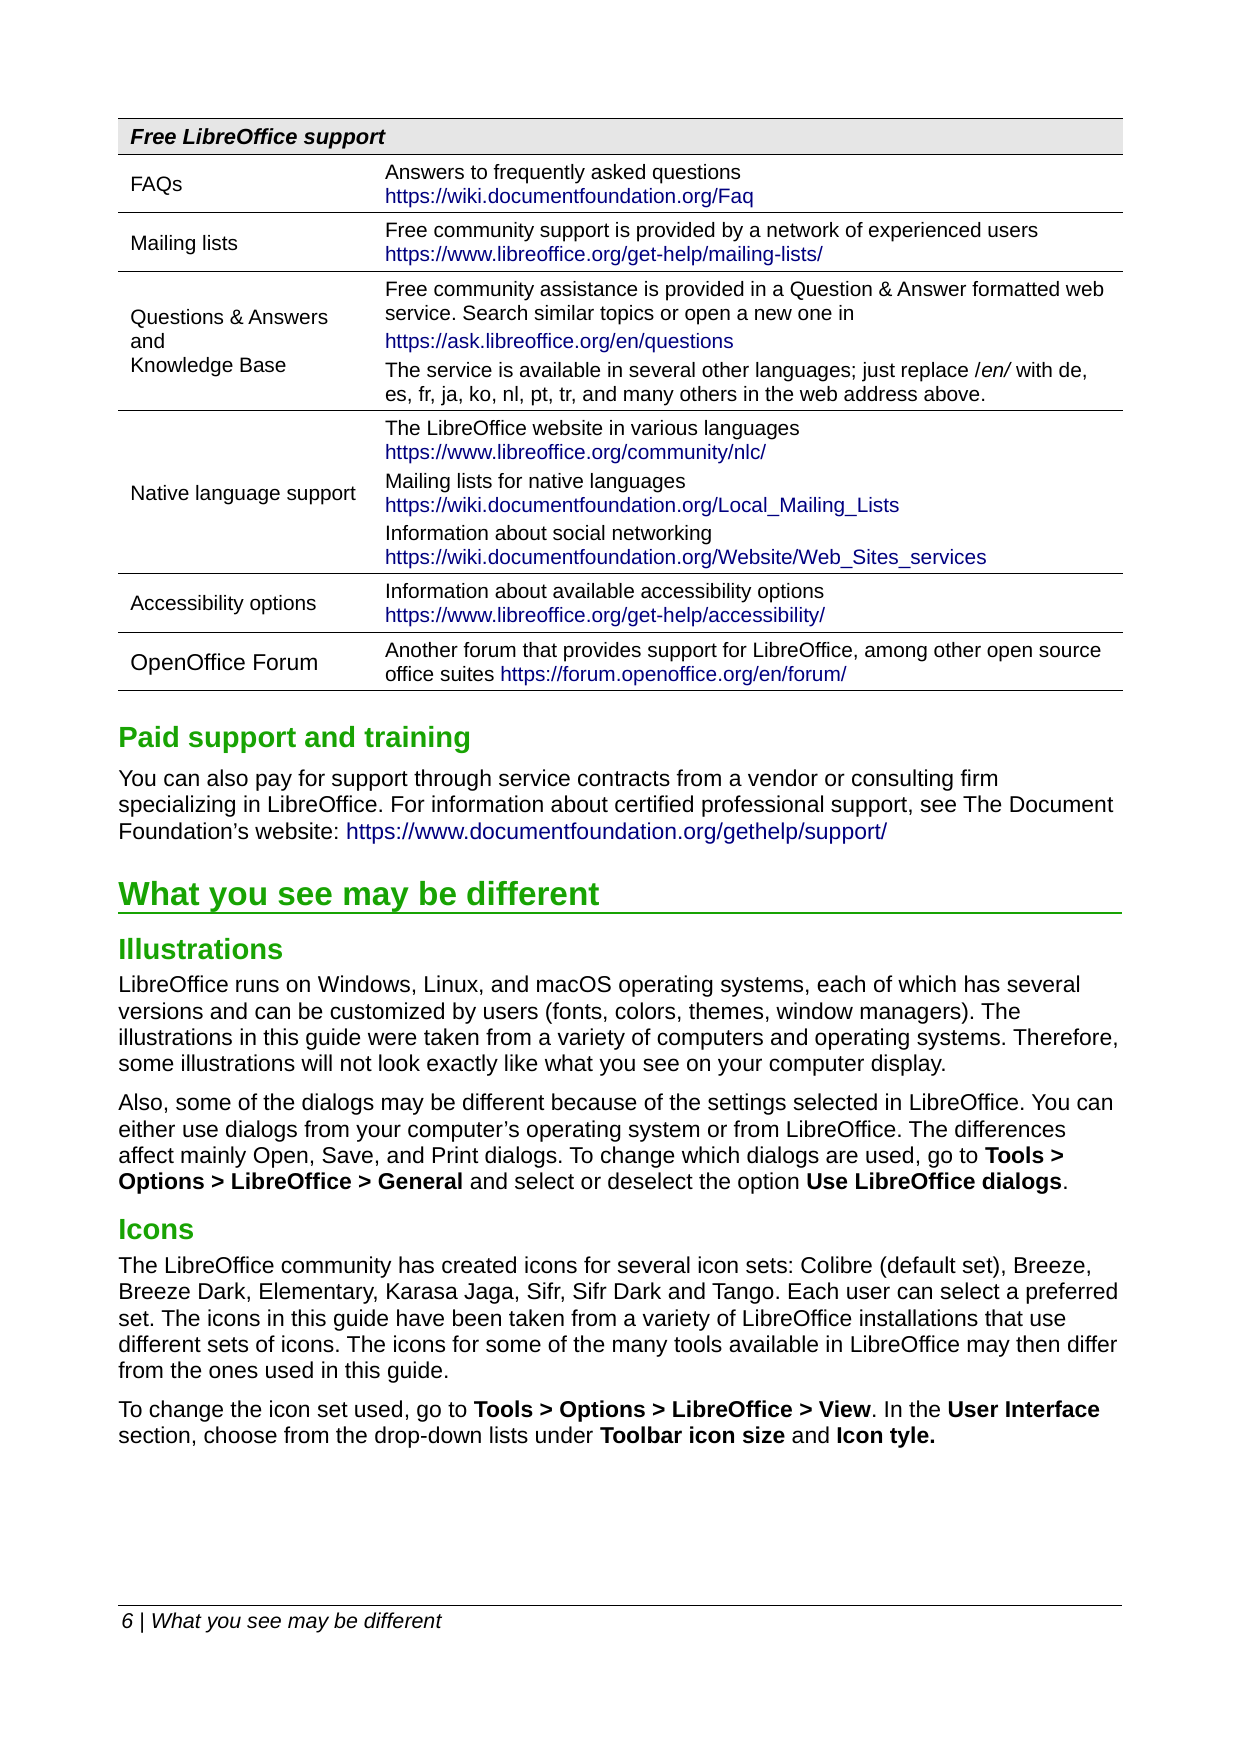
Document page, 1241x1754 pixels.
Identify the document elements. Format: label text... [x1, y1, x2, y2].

subtitle Illustrations [118, 932, 1122, 965]
text LibreOffice runs on Windows, Linux, and macOS operating systems, each of which has several versions and can be customized by users (fonts, colors, themes, window managers). The illustrations in this guide were taken from a variety of computers and operating systems. Therefore, some illustrations will not look exactly like what you see on your computer display. [118, 971, 1122, 1077]
table_cell Information about available accessibility options https://www.libreoffice.org/get-help/accessibility/ [373, 574, 1123, 632]
subtitle Paid support and training [118, 720, 1122, 753]
table_cell Answers to frequently asked questions https://wiki.documentfoundation.org/Faq [373, 155, 1123, 212]
table_cell FAQs [118, 155, 373, 212]
table_cell Mailing lists [118, 213, 373, 271]
table_cell Free community support is provided by a network of experienced users https://www.libreoffice.org/get-help/mailing-lists/ [373, 213, 1123, 271]
table_cell Another forum that provides support for LibreOffice, among other open source office suites https://forum.openoffice.org/en/forum/ [373, 633, 1123, 690]
text You can also pay for support through service contracts from a vendor or consulting firm specializing in LibreOffice. For information about certified professional support, see The Document Foundation’s website: https://www.documentfoundation.org/gethelp/support/ [118, 765, 1122, 844]
text To change the icon set used, go to Tools > Options > LibreOffice > View. In the User Interface section, choose from the drop-down lists under Toolbar icon size and Icon tyle. [118, 1396, 1122, 1449]
subtitle What you see may be different [118, 873, 1122, 912]
table_cell Questions & Answers and Knowledge Base [118, 272, 373, 410]
table_cell Accessibility options [118, 574, 373, 632]
table_cell OpenOffice Forum [118, 633, 373, 690]
text Also, some of the dialogs may be different because of the settings selected in LibreOffice. You can either use dialogs from your computer’s operating system or from LibreOffice. The differences affect mainly Open, Save, and Print dialogs. To change which dialogs are used, go to Tools > Options > LibreOffice > General and select or deselect the option Use LibreOffice dialogs. [118, 1089, 1122, 1194]
table_cell Native language support [118, 411, 373, 573]
subtitle Icons [118, 1212, 1122, 1246]
table_cell Free community assistance is provided in a Question & Answer formatted web service. Search similar topics or open a new one in https://ask.libreoffice.org/en/questions The service is available in several other languages; just replace /en/ with de, es, fr, ja, ko, nl, pt, tr, and many others in the web address above. [373, 272, 1123, 410]
table_header Free LibreOffice support [118, 119, 1123, 154]
table_cell The LibreOffice website in various languages https://www.libreoffice.org/community/nlc/ Mailing lists for native languages https://wiki.documentfoundation.org/Local_Mailing_Lists Information about social networking https://wiki.documentfoundation.org/Website/Web_Sites_services [373, 411, 1123, 573]
text The LibreOffice community has created icons for several icon sets: Colibre (default set), Breeze, Breeze Dark, Elementary, Karasa Jaga, Sifr, Sifr Dark and Tango. Each user can select a preferred set. The icons in this guide have been taken from a variety of LibreOffice installations that use different sets of icons. The icons for some of the many tools available in LibreOffice may then differ from the ones used in this guide. [118, 1252, 1122, 1383]
